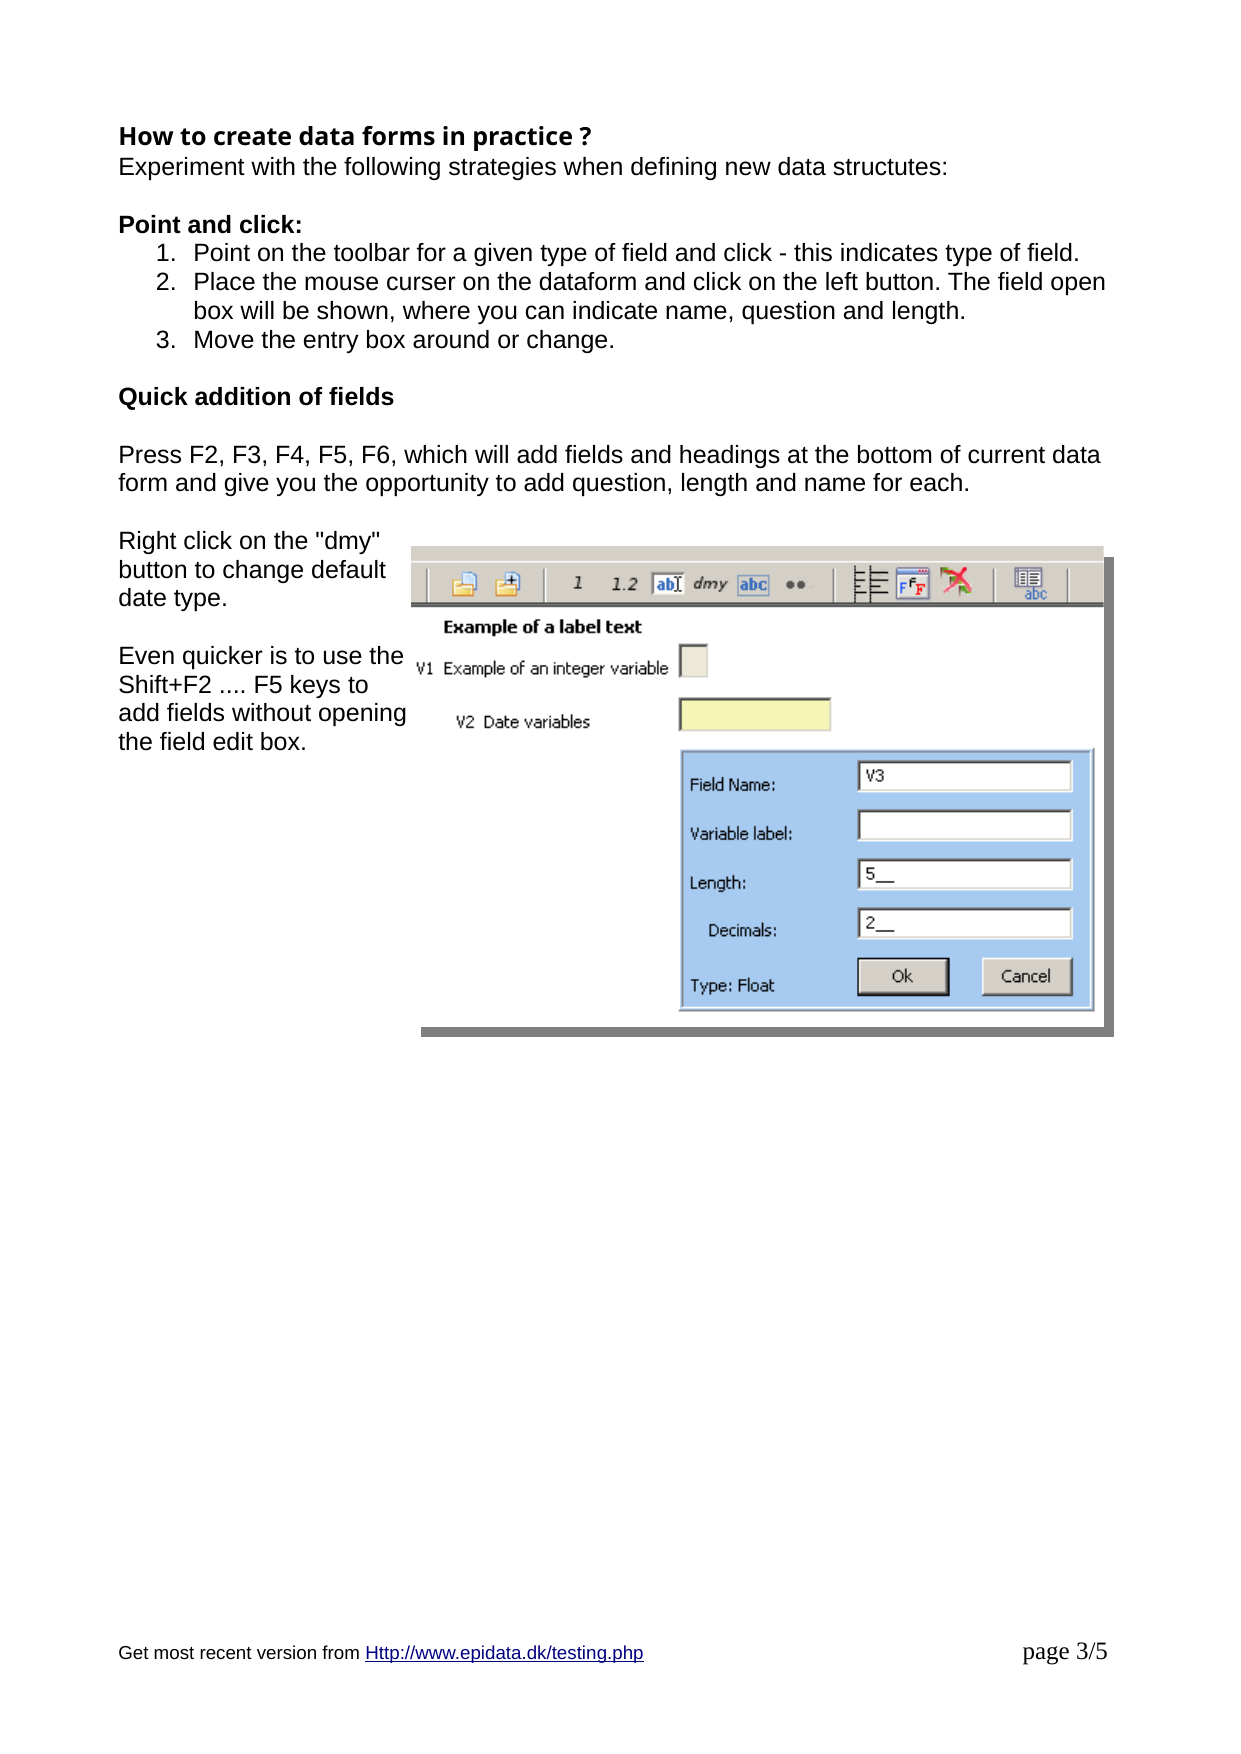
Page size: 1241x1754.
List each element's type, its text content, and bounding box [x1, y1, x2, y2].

picture [411, 546, 1104, 1027]
text Experiment with the following strategies when defining new data structutes: [118, 152, 1122, 181]
list Point on the toolbar for a given type of field and click - this indicates type of field. [156, 238, 1122, 267]
list Place the mouse curser on the dataform and click on the left button. The field open box will be shown, where you can indicate name, question and length. [156, 267, 1122, 325]
text Even quicker is to use the Shift+F2 .... F5 keys to add fields without opening the field edit box. [118, 641, 411, 756]
text Right click on the "dmy" button to change default date type. [118, 526, 1122, 612]
text Quick addition of fields [118, 382, 1122, 411]
text Press F2, F3, F4, F5, F6, which will add fields and headings at the bottom of current data form and give you the opportunity to add question, length and name for each. [118, 440, 1122, 497]
text How to create data forms in practice ? [118, 118, 1122, 152]
text Point and click: [118, 210, 1122, 238]
list Move the entry box around or change. [156, 325, 1122, 353]
